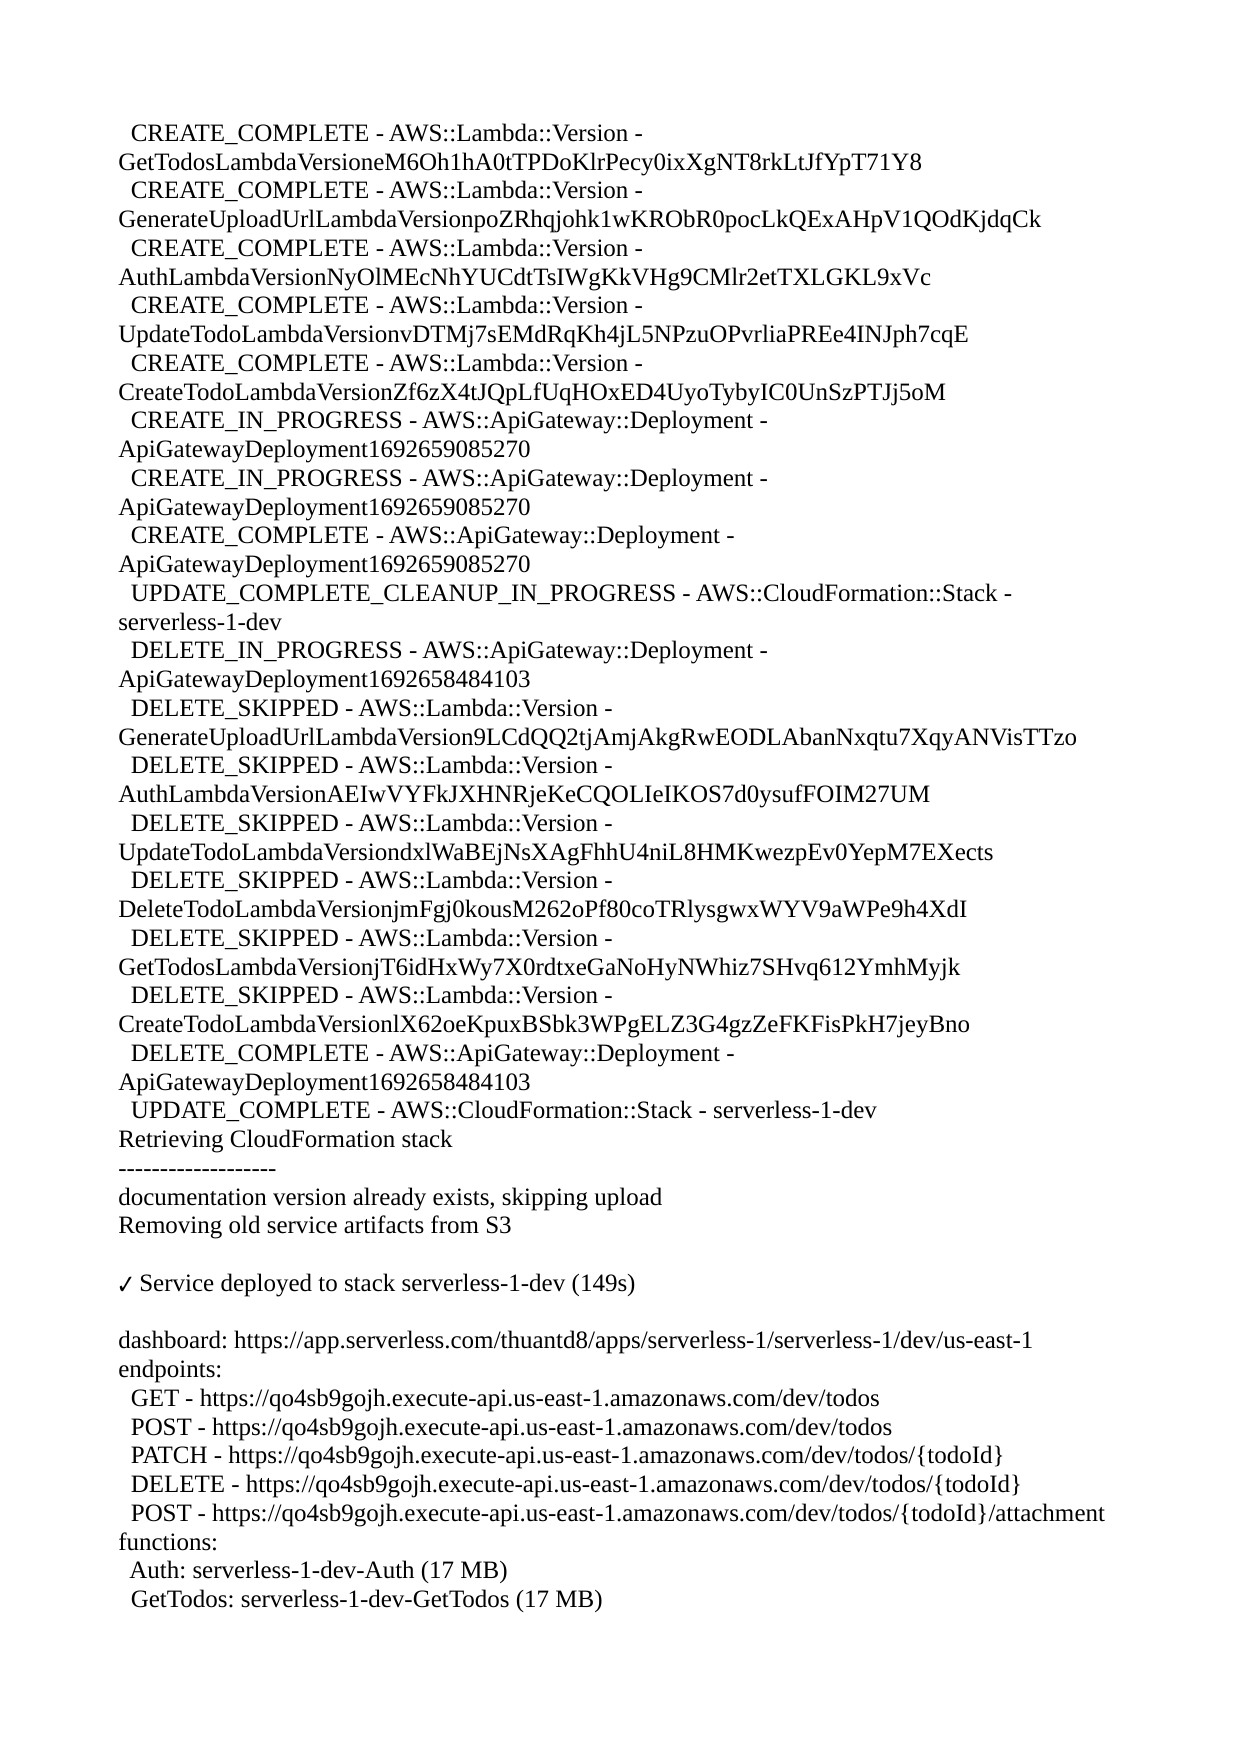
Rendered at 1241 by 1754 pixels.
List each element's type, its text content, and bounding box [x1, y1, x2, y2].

text CREATE_COMPLETE - AWS::ApiGateway::Deployment - ApiGatewayDeployment1692659085270 [118, 521, 1122, 578]
text Removing old service artifacts from S3 [118, 1211, 1122, 1239]
text UPDATE_COMPLETE - AWS::CloudFormation::Stack - serverless-1-dev [118, 1096, 1122, 1124]
text CREATE_COMPLETE - AWS::Lambda::Version - GetTodosLambdaVersioneM6Oh1hA0tTPDoKlrPecy0ixXgNT8rkLtJfYpT71Y8 [118, 118, 1122, 176]
text Auth: serverless-1-dev-Auth (17 MB) [118, 1556, 1122, 1584]
text CREATE_COMPLETE - AWS::Lambda::Version - UpdateTodoLambdaVersionvDTMj7sEMdRqKh4jL5NPzuOPvrliaPREe4INJph7cqE [118, 291, 1122, 348]
text functions: [118, 1527, 1122, 1556]
text ✔ Service deployed to stack serverless-1-dev (149s) [118, 1268, 1122, 1297]
text CREATE_IN_PROGRESS - AWS::ApiGateway::Deployment - ApiGatewayDeployment1692659085270 [118, 406, 1122, 463]
text DELETE_SKIPPED - AWS::Lambda::Version - DeleteTodoLambdaVersionjmFgj0kousM262oPf80coTRlysgwxWYV9aWPe9h4XdI [118, 866, 1122, 923]
text POST - https://qo4sb9gojh.execute-api.us-east-1.amazonaws.com/dev/todos [118, 1412, 1122, 1441]
text documentation version already exists, skipping upload [118, 1182, 1122, 1211]
text DELETE_SKIPPED - AWS::Lambda::Version - GenerateUploadUrlLambdaVersion9LCdQQ2tjAmjAkgRwEODLAbanNxqtu7XqyANVisTTzo [118, 693, 1122, 751]
text ------------------- [118, 1153, 1122, 1182]
text GetTodos: serverless-1-dev-GetTodos (17 MB) [118, 1584, 1122, 1613]
text dashboard: https://app.serverless.com/thuantd8/apps/serverless-1/serverless-1/dev/us-east-1 [118, 1326, 1122, 1354]
text DELETE_SKIPPED - AWS::Lambda::Version - GetTodosLambdaVersionjT6idHxWy7X0rdtxeGaNoHyNWhiz7SHvq612YmhMyjk [118, 923, 1122, 981]
text CREATE_IN_PROGRESS - AWS::ApiGateway::Deployment - ApiGatewayDeployment1692659085270 [118, 463, 1122, 521]
text DELETE_IN_PROGRESS - AWS::ApiGateway::Deployment - ApiGatewayDeployment1692658484103 [118, 636, 1122, 693]
text DELETE - https://qo4sb9gojh.execute-api.us-east-1.amazonaws.com/dev/todos/{todoId} [118, 1469, 1122, 1498]
text DELETE_COMPLETE - AWS::ApiGateway::Deployment - ApiGatewayDeployment1692658484103 [118, 1038, 1122, 1096]
text endpoints: [118, 1354, 1122, 1383]
text DELETE_SKIPPED - AWS::Lambda::Version - UpdateTodoLambdaVersiondxlWaBEjNsXAgFhhU4niL8HMKwezpEv0YepM7EXects [118, 808, 1122, 866]
text UPDATE_COMPLETE_CLEANUP_IN_PROGRESS - AWS::CloudFormation::Stack - serverless-1-dev [118, 578, 1122, 636]
text DELETE_SKIPPED - AWS::Lambda::Version - AuthLambdaVersionAEIwVYFkJXHNRjeKeCQOLIeIKOS7d0ysufFOIM27UM [118, 751, 1122, 808]
text PATCH - https://qo4sb9gojh.execute-api.us-east-1.amazonaws.com/dev/todos/{todoId} [118, 1441, 1122, 1469]
text GET - https://qo4sb9gojh.execute-api.us-east-1.amazonaws.com/dev/todos [118, 1383, 1122, 1412]
text DELETE_SKIPPED - AWS::Lambda::Version - CreateTodoLambdaVersionlX62oeKpuxBSbk3WPgELZ3G4gzZeFKFisPkH7jeyBno [118, 981, 1122, 1038]
text CREATE_COMPLETE - AWS::Lambda::Version - AuthLambdaVersionNyOlMEcNhYUCdtTsIWgKkVHg9CMlr2etTXLGKL9xVc [118, 233, 1122, 291]
text CREATE_COMPLETE - AWS::Lambda::Version - GenerateUploadUrlLambdaVersionpoZRhqjohk1wKRObR0pocLkQExAHpV1QOdKjdqCk [118, 176, 1122, 233]
text POST - https://qo4sb9gojh.execute-api.us-east-1.amazonaws.com/dev/todos/{todoId}/attachment [118, 1498, 1122, 1527]
text Retrieving CloudFormation stack [118, 1124, 1122, 1153]
text CREATE_COMPLETE - AWS::Lambda::Version - CreateTodoLambdaVersionZf6zX4tJQpLfUqHOxED4UyoTybyIC0UnSzPTJj5oM [118, 348, 1122, 406]
